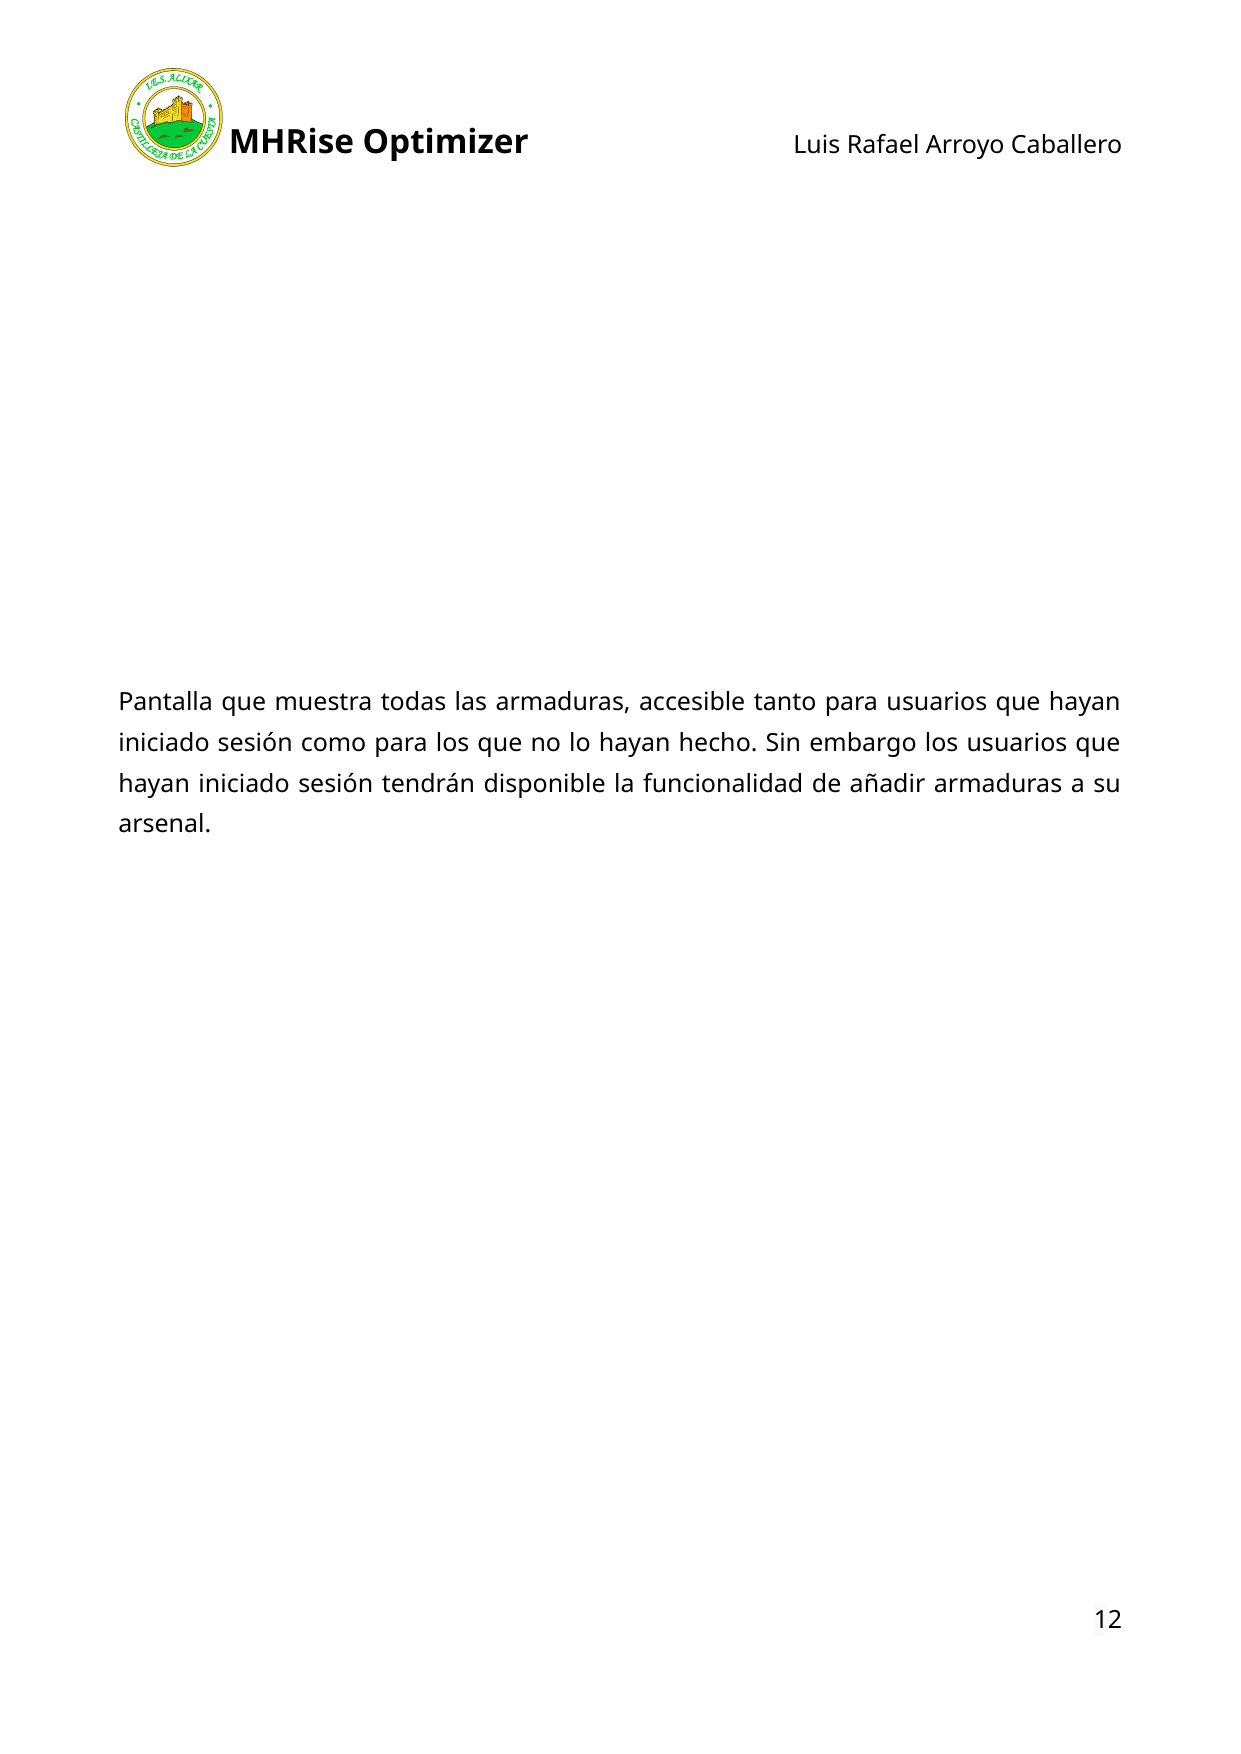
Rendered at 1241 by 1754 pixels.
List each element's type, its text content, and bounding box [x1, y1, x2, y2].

picture [118, 61, 229, 174]
subtitle Pantalla que muestra todas las armaduras, accesible tanto para usuarios que hayan iniciado sesión como para los que no lo hayan hecho. Sin embargo los usuarios que hayan iniciado sesión tendrán disponible la funcionalidad de añadir armaduras a su arsenal. [118, 684, 1122, 840]
